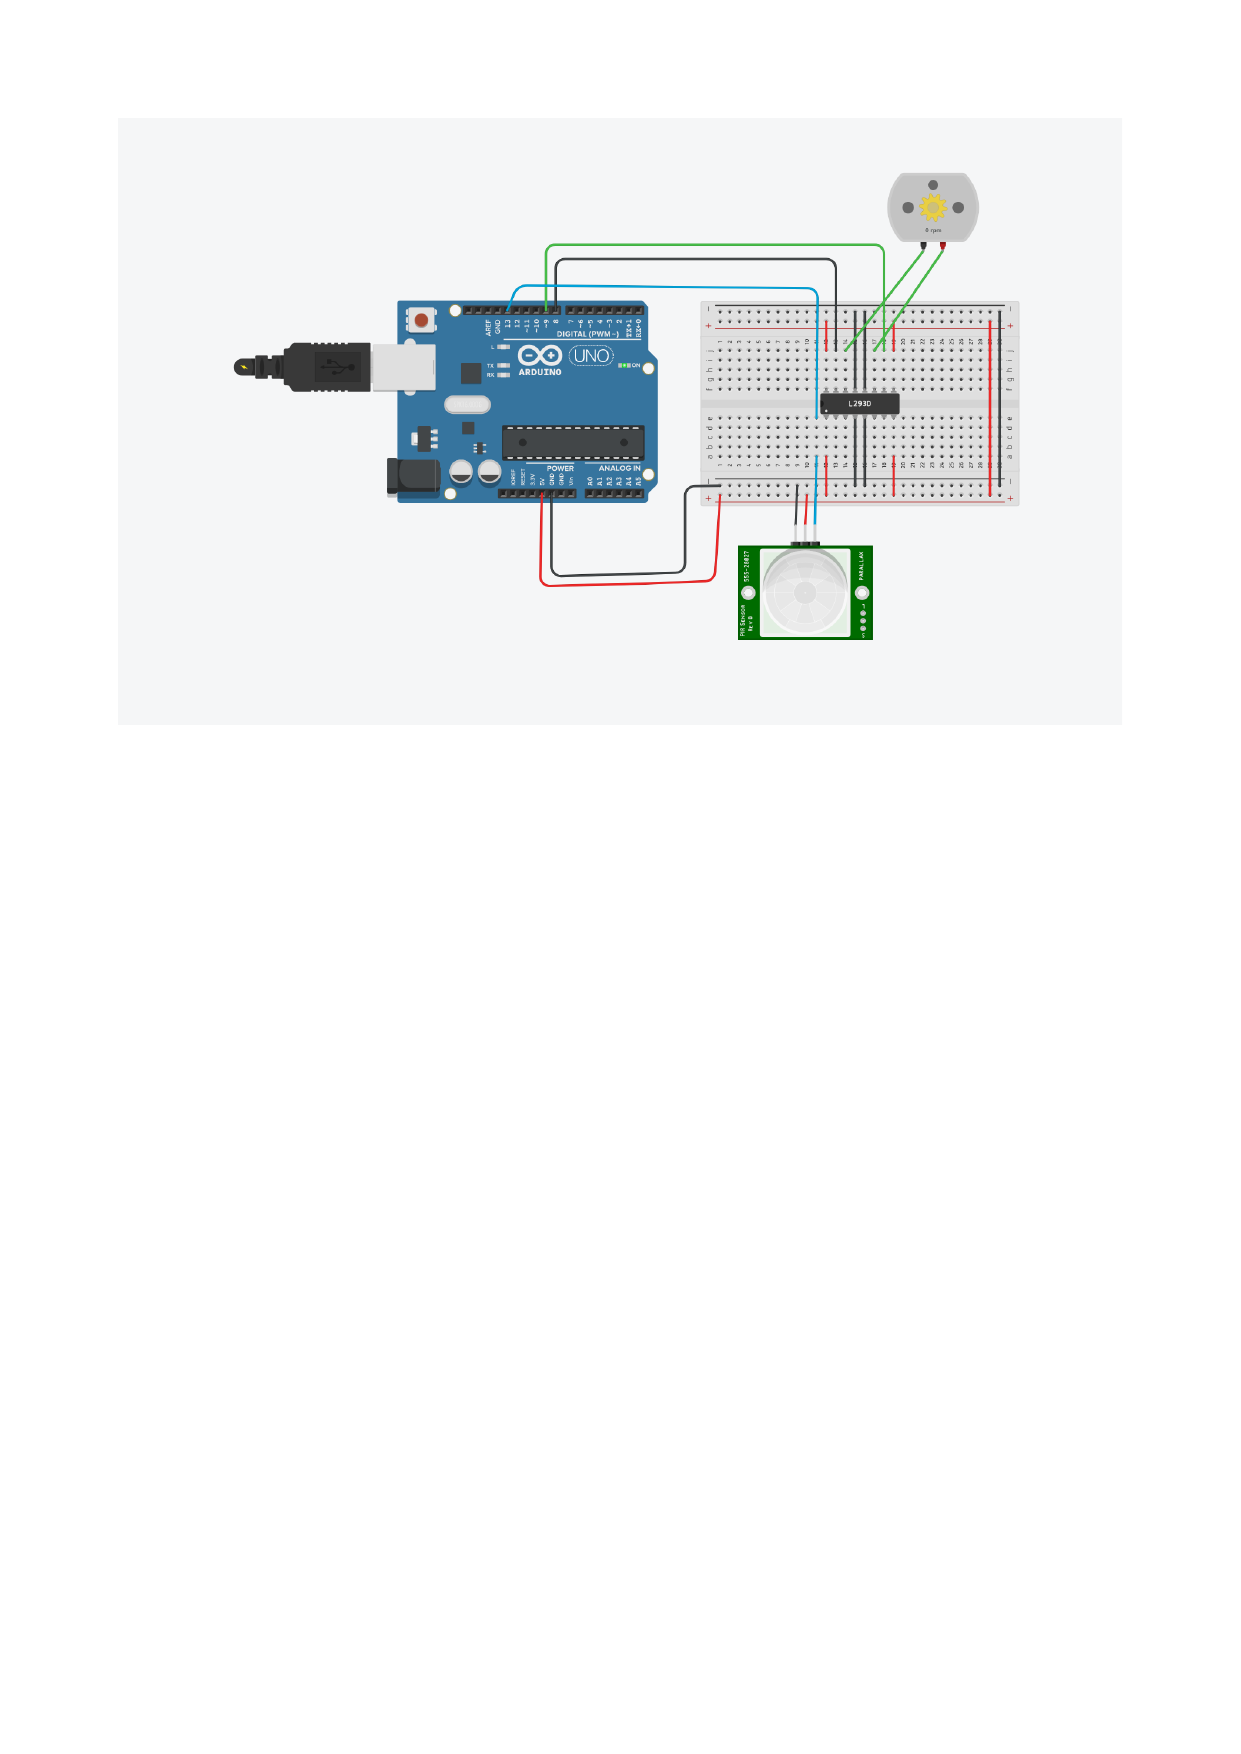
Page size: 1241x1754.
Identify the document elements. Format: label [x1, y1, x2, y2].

picture [118, 118, 1123, 725]
